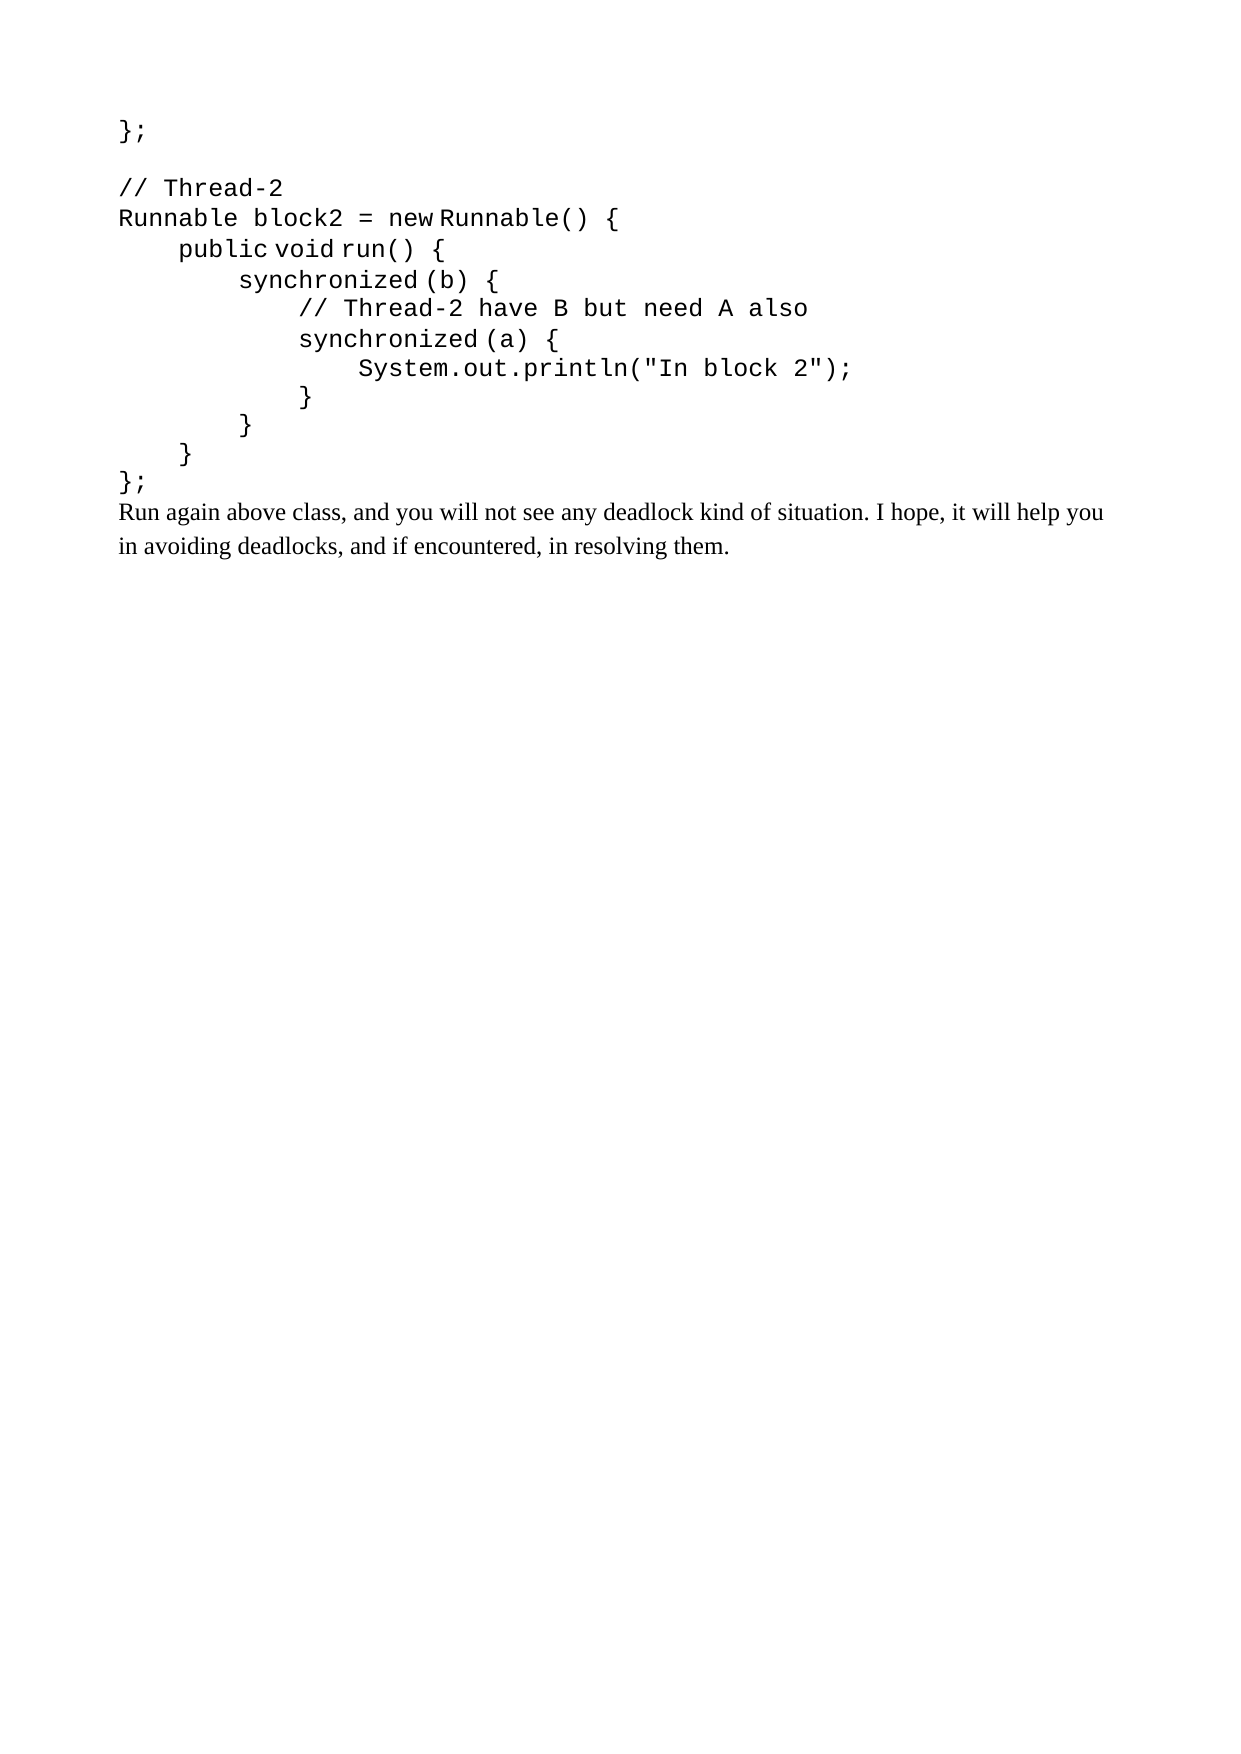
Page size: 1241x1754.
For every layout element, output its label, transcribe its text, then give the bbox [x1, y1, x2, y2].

text Run again above class, and you will not see any deadlock kind of situation. I hope, it will help you in avoiding deadlocks, and if encountered, in resolving them. [118, 497, 1122, 560]
table_header }; // Thread-2 Runnable block2 = new Runnable() { public void run() { synchronized (b) { // Thread-2 have B but need A also synchronized (a) { System.out.println("In block 2"); } } } }; [118, 118, 1122, 497]
